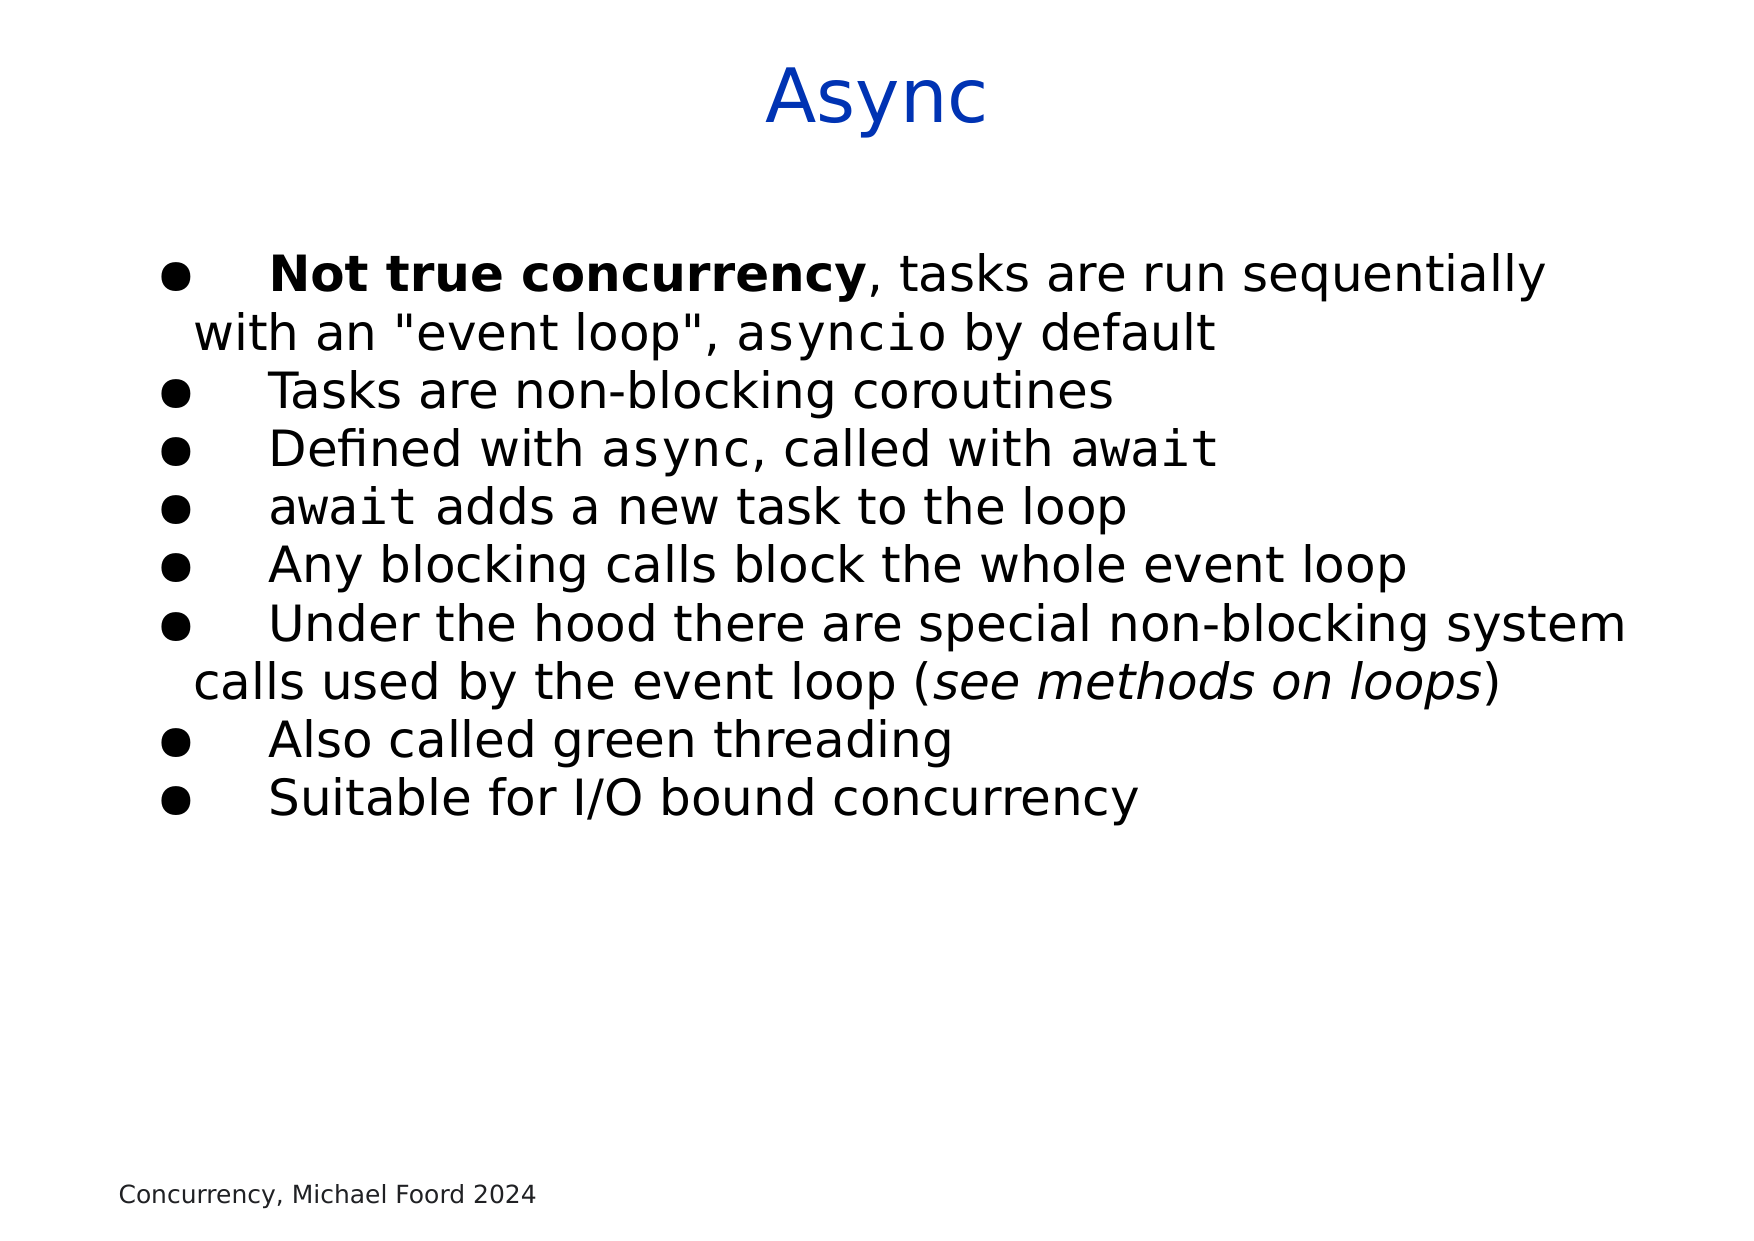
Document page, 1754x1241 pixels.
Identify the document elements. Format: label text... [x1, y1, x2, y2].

list await adds a new task to the loop [156, 478, 1636, 536]
list Defined with async, called with await [156, 420, 1636, 478]
list Not true concurrency, tasks are run sequentially with an "event loop", asyncio by default [156, 245, 1636, 362]
list Tasks are non-blocking coroutines [156, 362, 1636, 420]
list Also called green threading [156, 711, 1636, 769]
list Any blocking calls block the whole event loop [156, 536, 1636, 595]
text Async [118, 53, 1636, 140]
list Suitable for I/O bound concurrency [156, 769, 1636, 828]
list Under the hood there are special non-blocking system calls used by the event loop (see methods on loops) [156, 595, 1636, 711]
